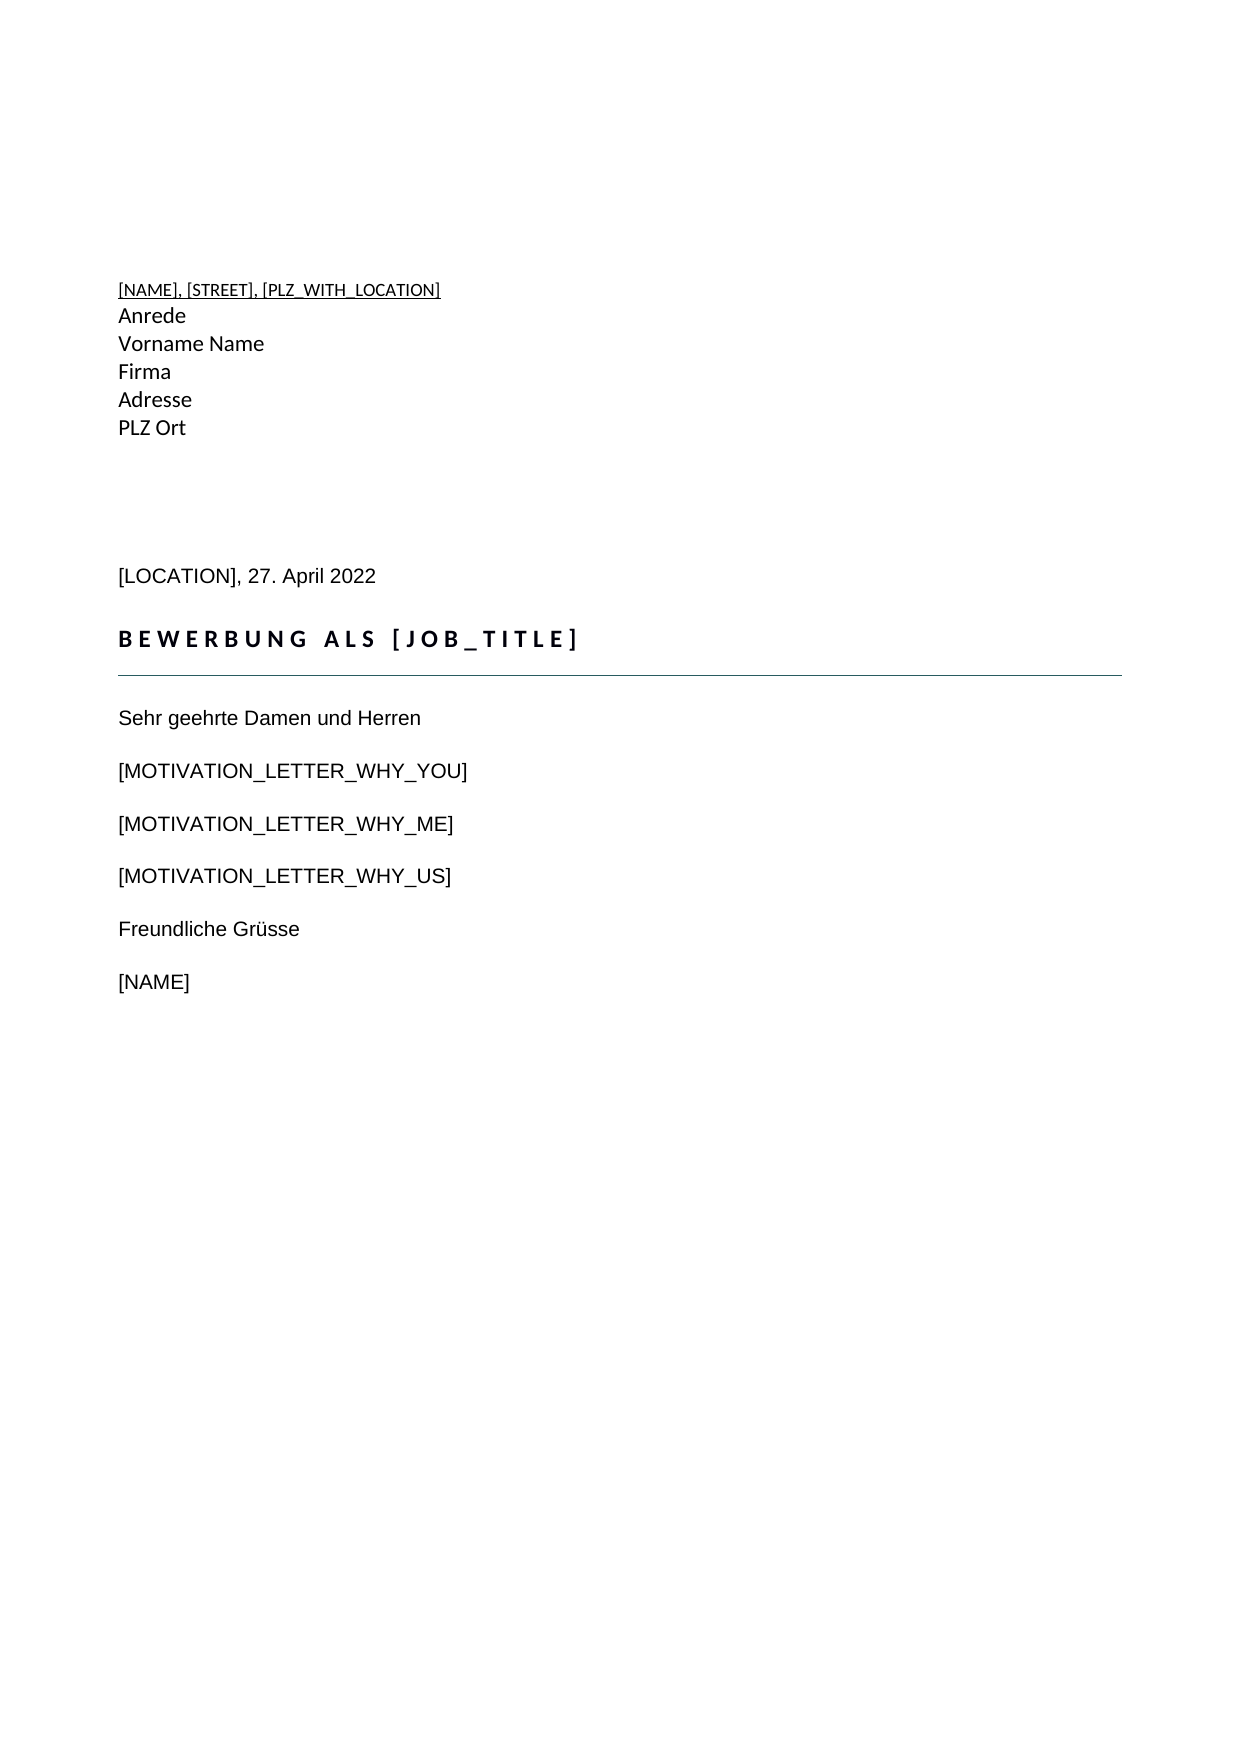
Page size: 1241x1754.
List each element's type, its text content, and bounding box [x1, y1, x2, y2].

text Sehr geehrte Damen und Herren [118, 706, 1122, 730]
text Anrede [118, 301, 1122, 329]
text [NAME], [STREET], [PLZ_WITH_LOCATION] [118, 278, 1122, 301]
text [MOTIVATION_LETTER_WHY_ME] [118, 812, 1122, 836]
text Freundliche Grüsse [118, 917, 1122, 941]
text [NAME] [118, 970, 1122, 994]
text [MOTIVATION_LETTER_WHY_YOU] [118, 759, 1122, 783]
text PLZ Ort [118, 413, 1122, 442]
subtitle Bewerbung als [JOB_TITLE] [118, 621, 1122, 675]
text Vorname Name [118, 329, 1122, 357]
text Firma [118, 357, 1122, 386]
text [MOTIVATION_LETTER_WHY_US] [118, 864, 1122, 888]
text [LOCATION], 27. April 2022 [118, 564, 1122, 588]
text Adresse [118, 386, 1122, 413]
